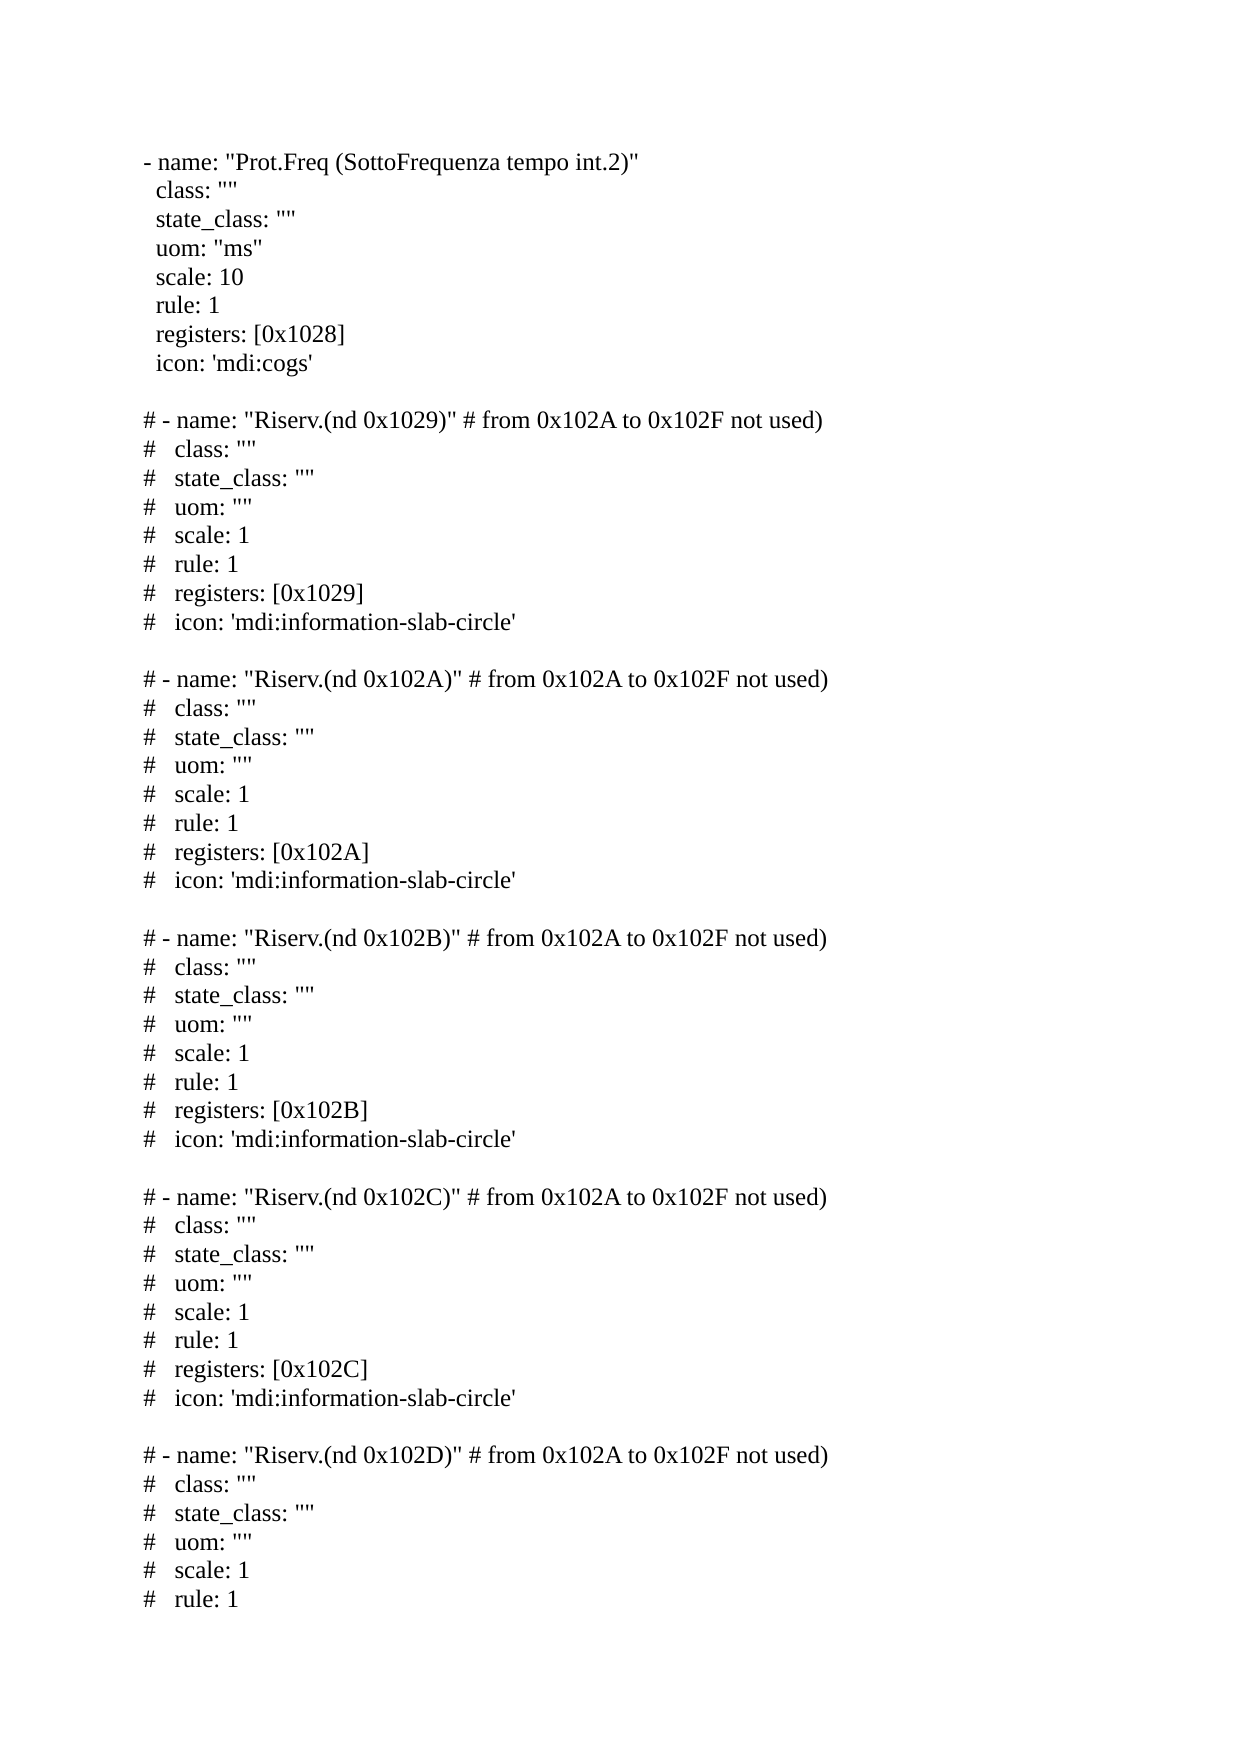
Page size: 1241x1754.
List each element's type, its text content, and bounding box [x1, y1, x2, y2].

text # class: "" [118, 693, 1122, 722]
text # registers: [0x102C] [118, 1354, 1122, 1383]
text icon: 'mdi:cogs' [118, 348, 1122, 377]
text # uom: "" [118, 1527, 1122, 1556]
text # icon: 'mdi:information-slab-circle' [118, 1124, 1122, 1153]
text # state_class: "" [118, 981, 1122, 1009]
text # - name: "Riserv.(nd 0x102D)" # from 0x102A to 0x102F not used) [118, 1441, 1122, 1469]
text # rule: 1 [118, 1326, 1122, 1354]
text # scale: 1 [118, 521, 1122, 549]
text # uom: "" [118, 751, 1122, 779]
text # rule: 1 [118, 1584, 1122, 1613]
text - name: "Prot.Freq (SottoFrequenza tempo int.2)" [118, 147, 1122, 176]
text # icon: 'mdi:information-slab-circle' [118, 1383, 1122, 1412]
text # rule: 1 [118, 808, 1122, 837]
text # scale: 1 [118, 779, 1122, 808]
text scale: 10 [118, 262, 1122, 291]
text # class: "" [118, 1211, 1122, 1239]
text # - name: "Riserv.(nd 0x102A)" # from 0x102A to 0x102F not used) [118, 664, 1122, 693]
text # class: "" [118, 952, 1122, 981]
text state_class: "" [118, 204, 1122, 233]
text # registers: [0x102B] [118, 1096, 1122, 1124]
text # uom: "" [118, 492, 1122, 521]
text # state_class: "" [118, 463, 1122, 492]
text # scale: 1 [118, 1556, 1122, 1584]
text # class: "" [118, 1469, 1122, 1498]
text # scale: 1 [118, 1038, 1122, 1067]
text # - name: "Riserv.(nd 0x102C)" # from 0x102A to 0x102F not used) [118, 1182, 1122, 1211]
text # scale: 1 [118, 1297, 1122, 1326]
text # uom: "" [118, 1009, 1122, 1038]
text registers: [0x1028] [118, 319, 1122, 348]
text # icon: 'mdi:information-slab-circle' [118, 607, 1122, 636]
text # rule: 1 [118, 1067, 1122, 1096]
text # state_class: "" [118, 1498, 1122, 1527]
text # - name: "Riserv.(nd 0x1029)" # from 0x102A to 0x102F not used) [118, 406, 1122, 434]
text # rule: 1 [118, 549, 1122, 578]
text # registers: [0x102A] [118, 837, 1122, 866]
text # uom: "" [118, 1268, 1122, 1297]
text # class: "" [118, 434, 1122, 463]
text # registers: [0x1029] [118, 578, 1122, 607]
text # icon: 'mdi:information-slab-circle' [118, 866, 1122, 894]
text # - name: "Riserv.(nd 0x102B)" # from 0x102A to 0x102F not used) [118, 923, 1122, 952]
text class: "" [118, 176, 1122, 204]
text # state_class: "" [118, 1239, 1122, 1268]
text uom: "ms" [118, 233, 1122, 262]
text # state_class: "" [118, 722, 1122, 751]
text rule: 1 [118, 291, 1122, 319]
